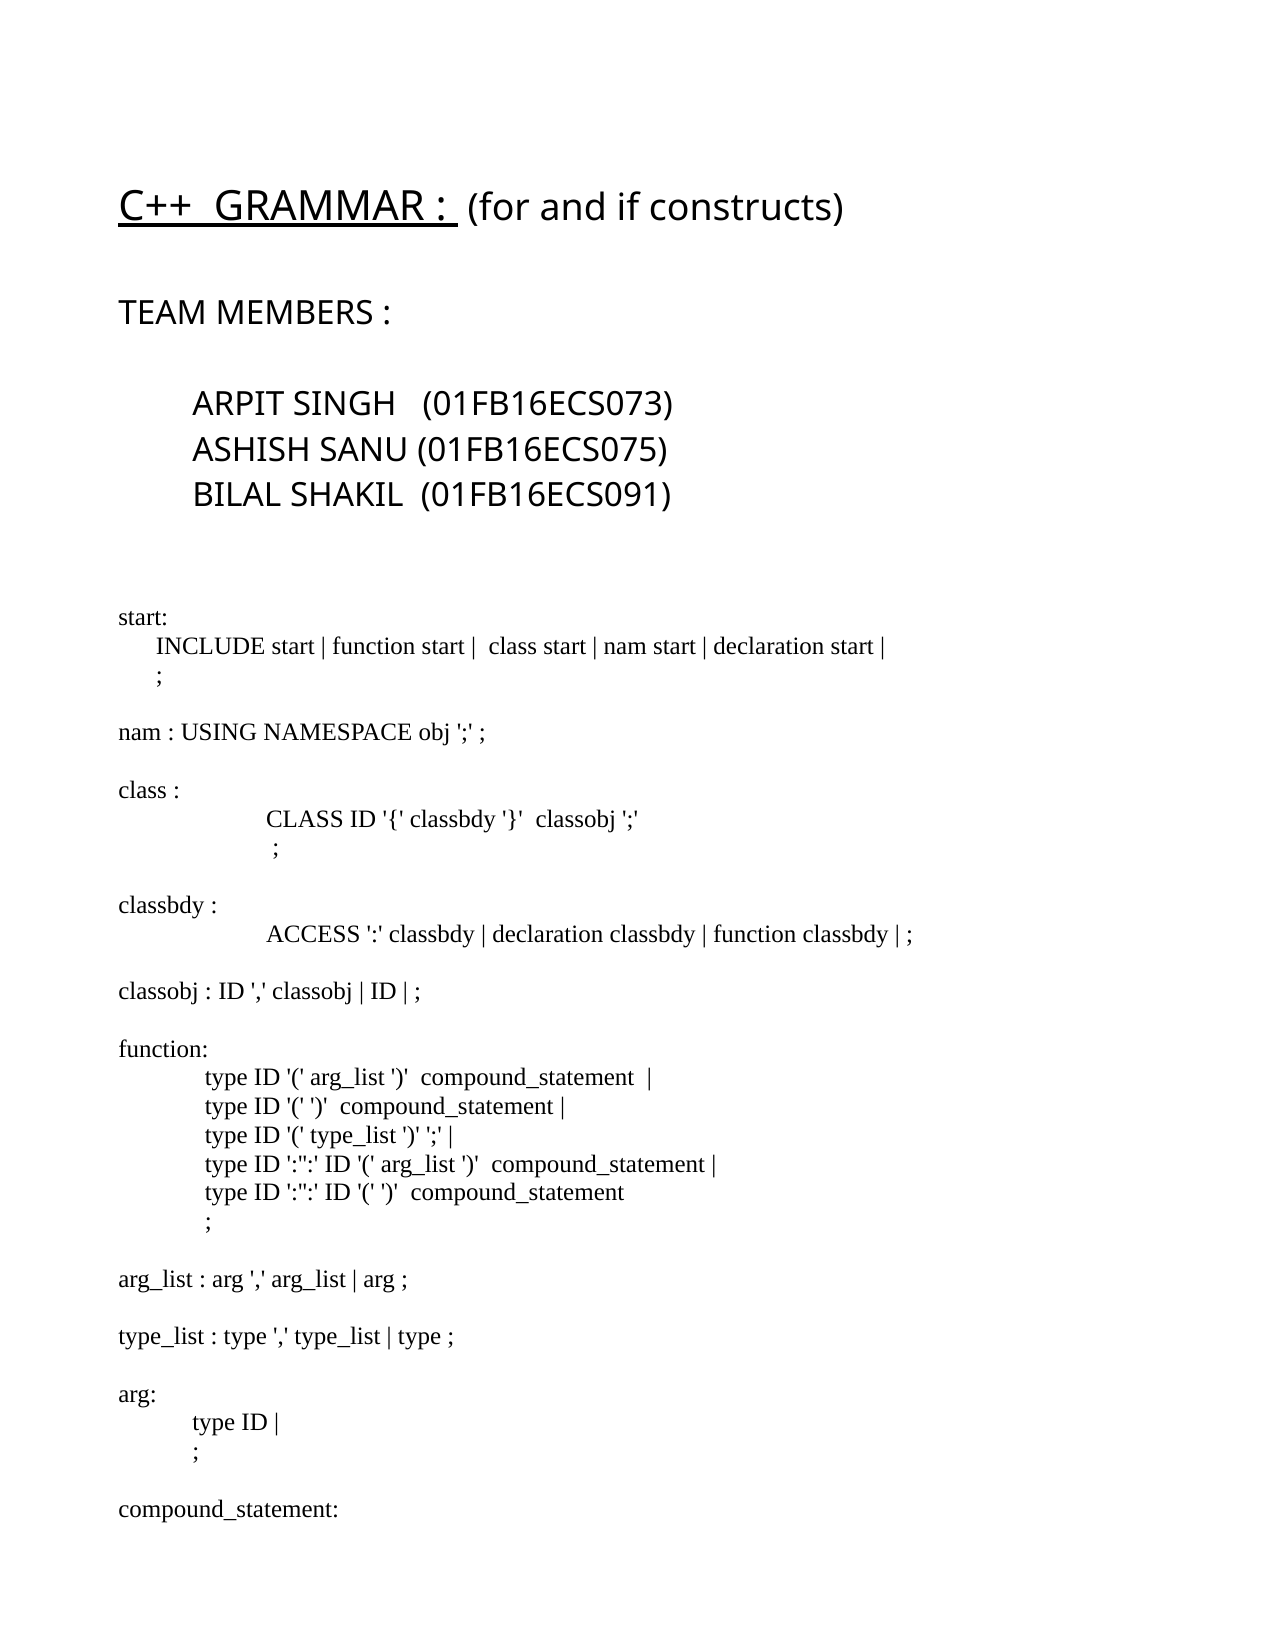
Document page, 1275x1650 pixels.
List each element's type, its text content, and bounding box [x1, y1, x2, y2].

text ; [118, 660, 1157, 689]
text INCLUDE start | function start | class start | nam start | declaration start | [118, 631, 1157, 660]
text arg_list : arg ',' arg_list | arg ; [118, 1264, 1157, 1292]
text ASHISH SANU (01FB16ECS075) [118, 425, 1157, 471]
text ARPIT SINGH (01FB16ECS073) [118, 380, 1157, 425]
text type ID '(' arg_list ')' compound_statement | [118, 1062, 1157, 1091]
text type ID '(' type_list ')' ';' | [118, 1120, 1157, 1149]
text nam : USING NAMESPACE obj ';' ; [118, 717, 1157, 746]
text compound_statement: [118, 1494, 1157, 1522]
text classbdy : [118, 890, 1157, 919]
text ; [118, 1206, 1157, 1235]
text class : [118, 775, 1157, 804]
text classobj : ID ',' classobj | ID | ; [118, 976, 1157, 1005]
text type ID ':'':' ID '(' ')' compound_statement [118, 1177, 1157, 1206]
text ; [118, 1436, 1157, 1465]
text type ID '(' ')' compound_statement | [118, 1091, 1157, 1120]
text BILAL SHAKIL (01FB16ECS091) [118, 471, 1157, 516]
text TEAM MEMBERS : [118, 289, 1157, 334]
text ACCESS ':' classbdy | declaration classbdy | function classbdy | ; [118, 919, 1157, 947]
text type ID ':'':' ID '(' arg_list ')' compound_statement | [118, 1149, 1157, 1177]
text type_list : type ',' type_list | type ; [118, 1321, 1157, 1350]
text C++ GRAMMAR : (for and if constructs) [118, 176, 1157, 232]
text type ID | [118, 1407, 1157, 1436]
text arg: [118, 1379, 1157, 1407]
text CLASS ID '{' classbdy '}' classobj ';' [118, 804, 1157, 832]
text start: [118, 602, 1157, 631]
text function: [118, 1034, 1157, 1062]
text ; [118, 832, 1157, 861]
